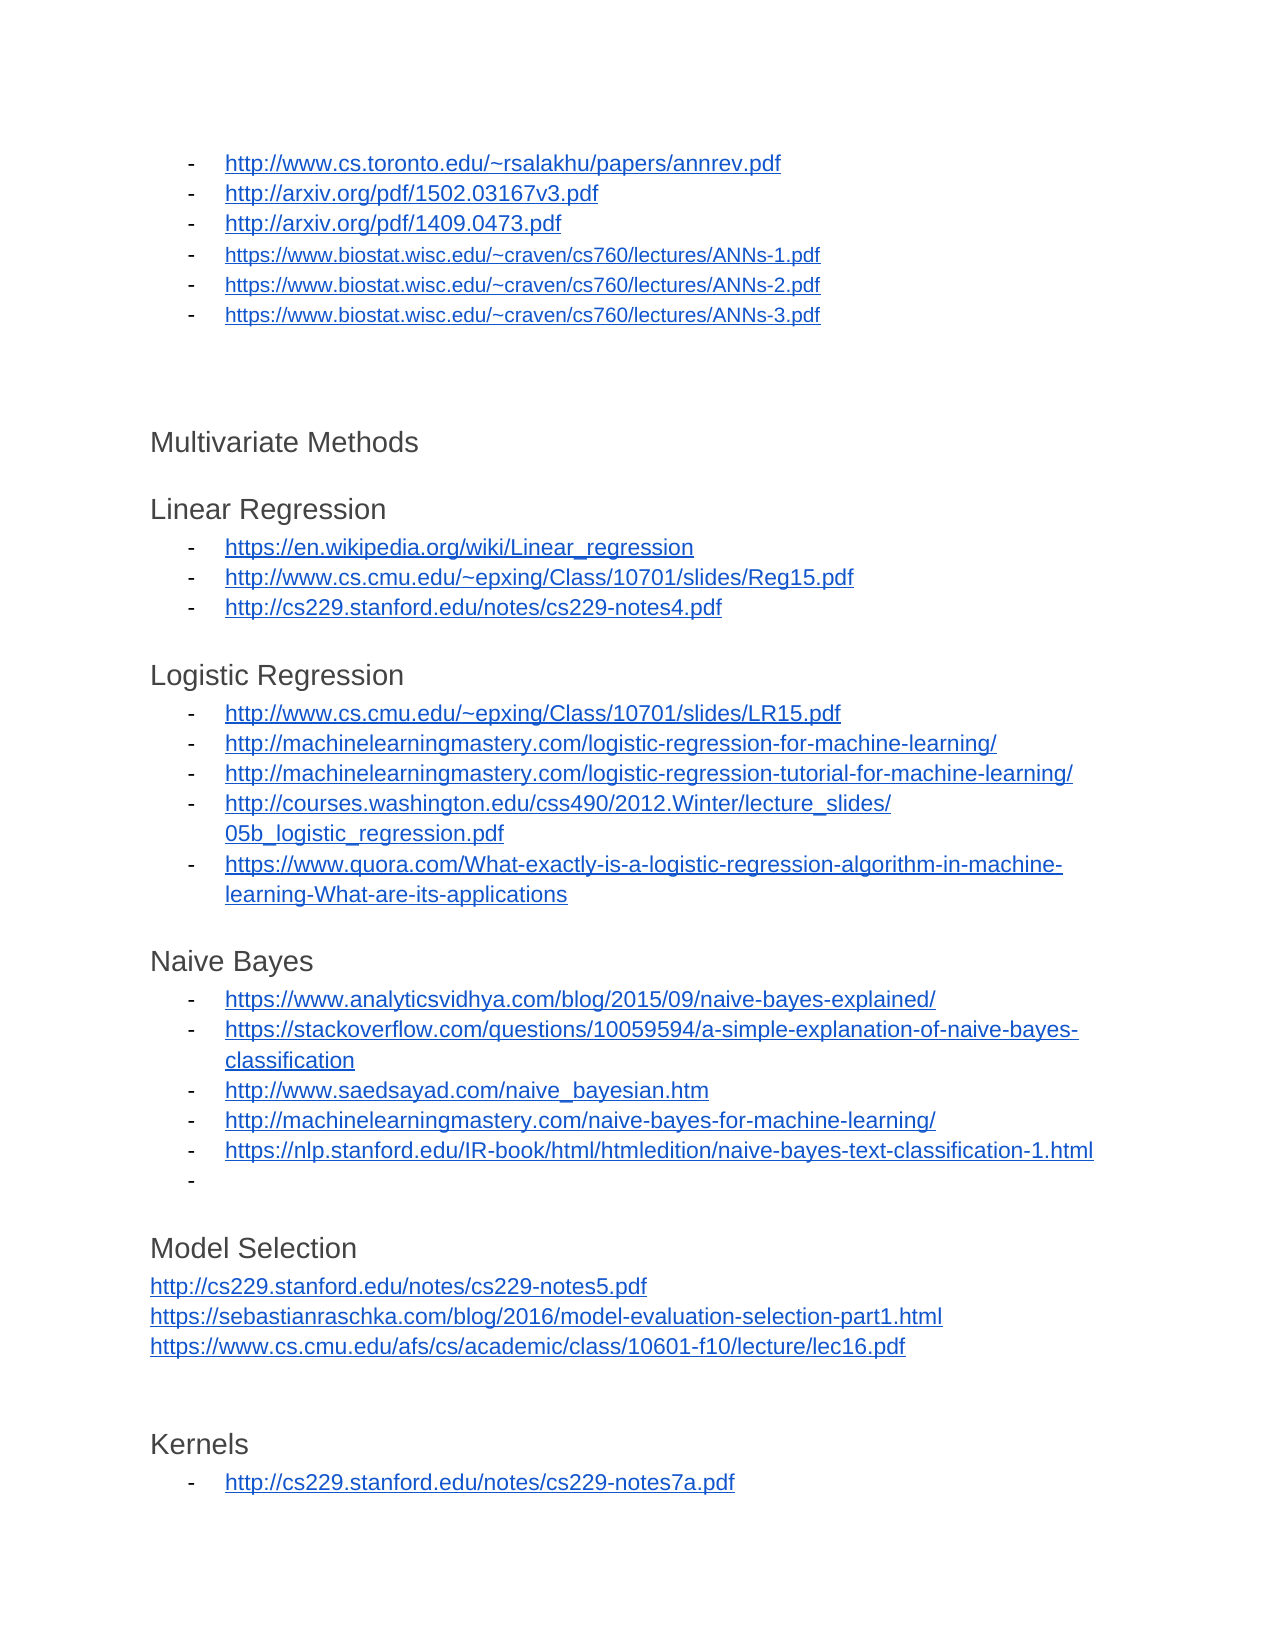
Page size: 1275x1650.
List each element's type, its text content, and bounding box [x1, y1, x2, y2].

subtitle Linear Regression [150, 492, 1125, 525]
subtitle Model Selection [150, 1231, 1125, 1264]
list http://machinelearningmastery.com/logistic-regression-tutorial-for-machine-learning/ [187, 760, 1125, 786]
text http://cs229.stanford.edu/notes/cs229-notes5.pdf [150, 1273, 1125, 1299]
list https://www.quora.com/What-exactly-is-a-logistic-regression-algorithm-in-machine-learning-What-are-its-applications [187, 851, 1125, 907]
list https://www.biostat.wisc.edu/~craven/cs760/lectures/ANNs-2.pdf [187, 271, 1125, 297]
list http://machinelearningmastery.com/naive-bayes-for-machine-learning/ [187, 1107, 1125, 1133]
list http://arxiv.org/pdf/1409.0473.pdf [187, 210, 1125, 237]
text https://sebastianraschka.com/blog/2016/model-evaluation-selection-part1.html [150, 1303, 1125, 1329]
list http://courses.washington.edu/css490/2012.Winter/lecture_slides/05b_logistic_regression.pdf [187, 790, 1125, 847]
subtitle Naive Bayes [150, 944, 1125, 978]
list https://stackoverflow.com/questions/10059594/a-simple-explanation-of-naive-bayes-classification [187, 1016, 1125, 1073]
subtitle Kernels [150, 1427, 1125, 1461]
subtitle Logistic Regression [150, 658, 1125, 691]
list http://cs229.stanford.edu/notes/cs229-notes4.pdf [187, 594, 1125, 621]
list http://www.cs.toronto.edu/~rsalakhu/papers/annrev.pdf [187, 150, 1125, 176]
list http://cs229.stanford.edu/notes/cs229-notes7a.pdf [187, 1469, 1125, 1495]
subtitle Multivariate Methods [150, 425, 1125, 458]
list http://arxiv.org/pdf/1502.03167v3.pdf [187, 180, 1125, 207]
list http://machinelearningmastery.com/logistic-regression-for-machine-learning/ [187, 730, 1125, 756]
list http://www.saedsayad.com/naive_bayesian.htm [187, 1077, 1125, 1103]
list http://www.cs.cmu.edu/~epxing/Class/10701/slides/Reg15.pdf [187, 564, 1125, 590]
list https://www.biostat.wisc.edu/~craven/cs760/lectures/ANNs-1.pdf [187, 241, 1125, 267]
list http://www.cs.cmu.edu/~epxing/Class/10701/slides/LR15.pdf [187, 699, 1125, 726]
text https://www.cs.cmu.edu/afs/cs/academic/class/10601-f10/lecture/lec16.pdf [150, 1333, 1125, 1360]
list https://www.biostat.wisc.edu/~craven/cs760/lectures/ANNs-3.pdf [187, 301, 1125, 327]
list https://en.wikipedia.org/wiki/Linear_regression [187, 534, 1125, 560]
list https://nlp.stanford.edu/IR-book/html/htmledition/naive-bayes-text-classification-1.html [187, 1137, 1125, 1164]
list https://www.analyticsvidhya.com/blog/2015/09/naive-bayes-explained/ [187, 986, 1125, 1013]
